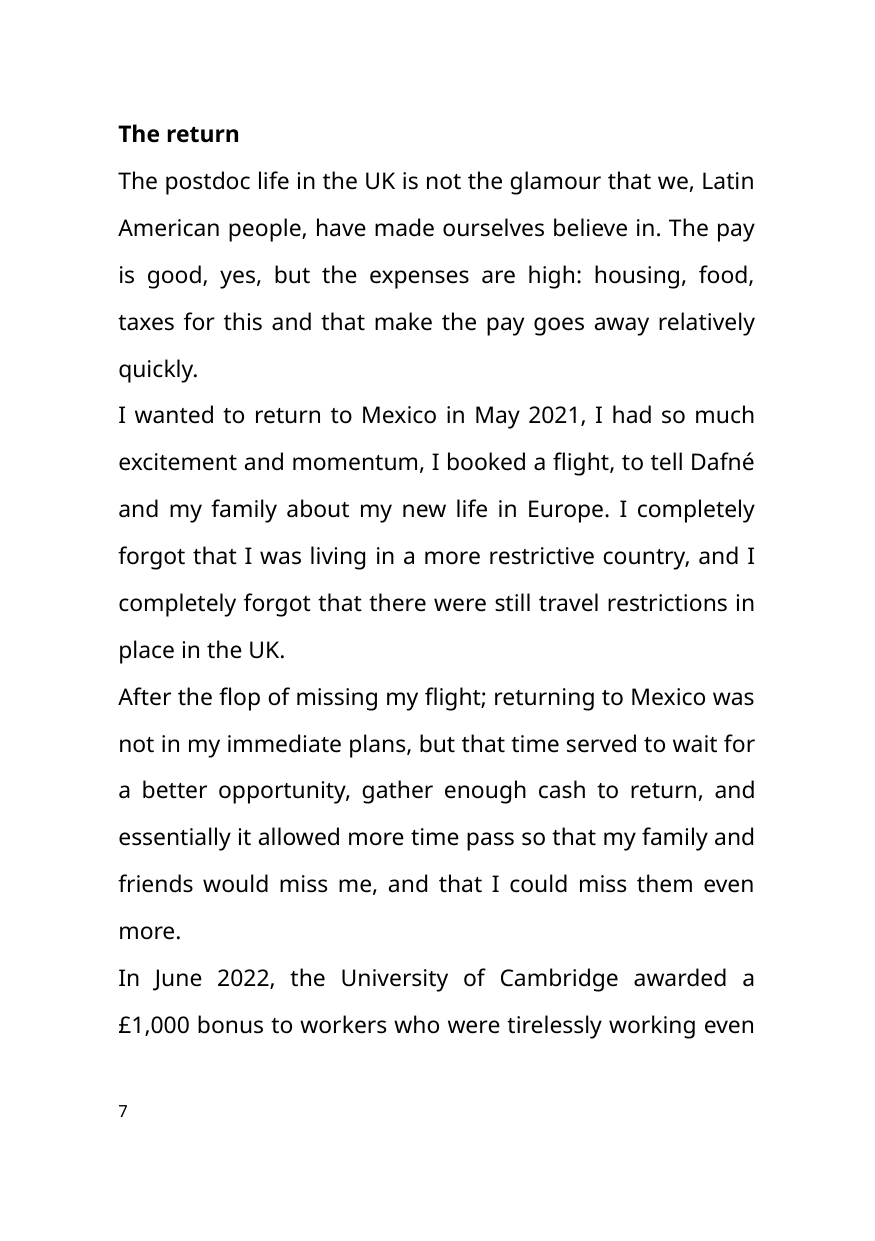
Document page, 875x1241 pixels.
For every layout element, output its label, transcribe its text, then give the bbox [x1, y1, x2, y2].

text In June 2022, the University of Cambridge awarded a £1,000 bonus to workers who were tirelessly working even [118, 962, 756, 1040]
text I wanted to return to Mexico in May 2021, I had so much excitement and momentum, I booked a flight, to tell Dafné and my family about my new life in Europe. I completely forgot that I was living in a more restrictive country, and I completely forgot that there were still travel restrictions in place in the UK. [118, 399, 756, 665]
text The return [118, 118, 756, 149]
text The postdoc life in the UK is not the glamour that we, Latin American people, have made ourselves believe in. The pay is good, yes, but the expenses are high: housing, food, taxes for this and that make the pay goes away relatively quickly. [118, 165, 756, 384]
text After the flop of missing my flight; returning to Mexico was not in my immediate plans, but that time served to wait for a better opportunity, gather enough cash to return, and essentially it allowed more time pass so that my family and friends would miss me, and that I could miss them even more. [118, 681, 756, 946]
